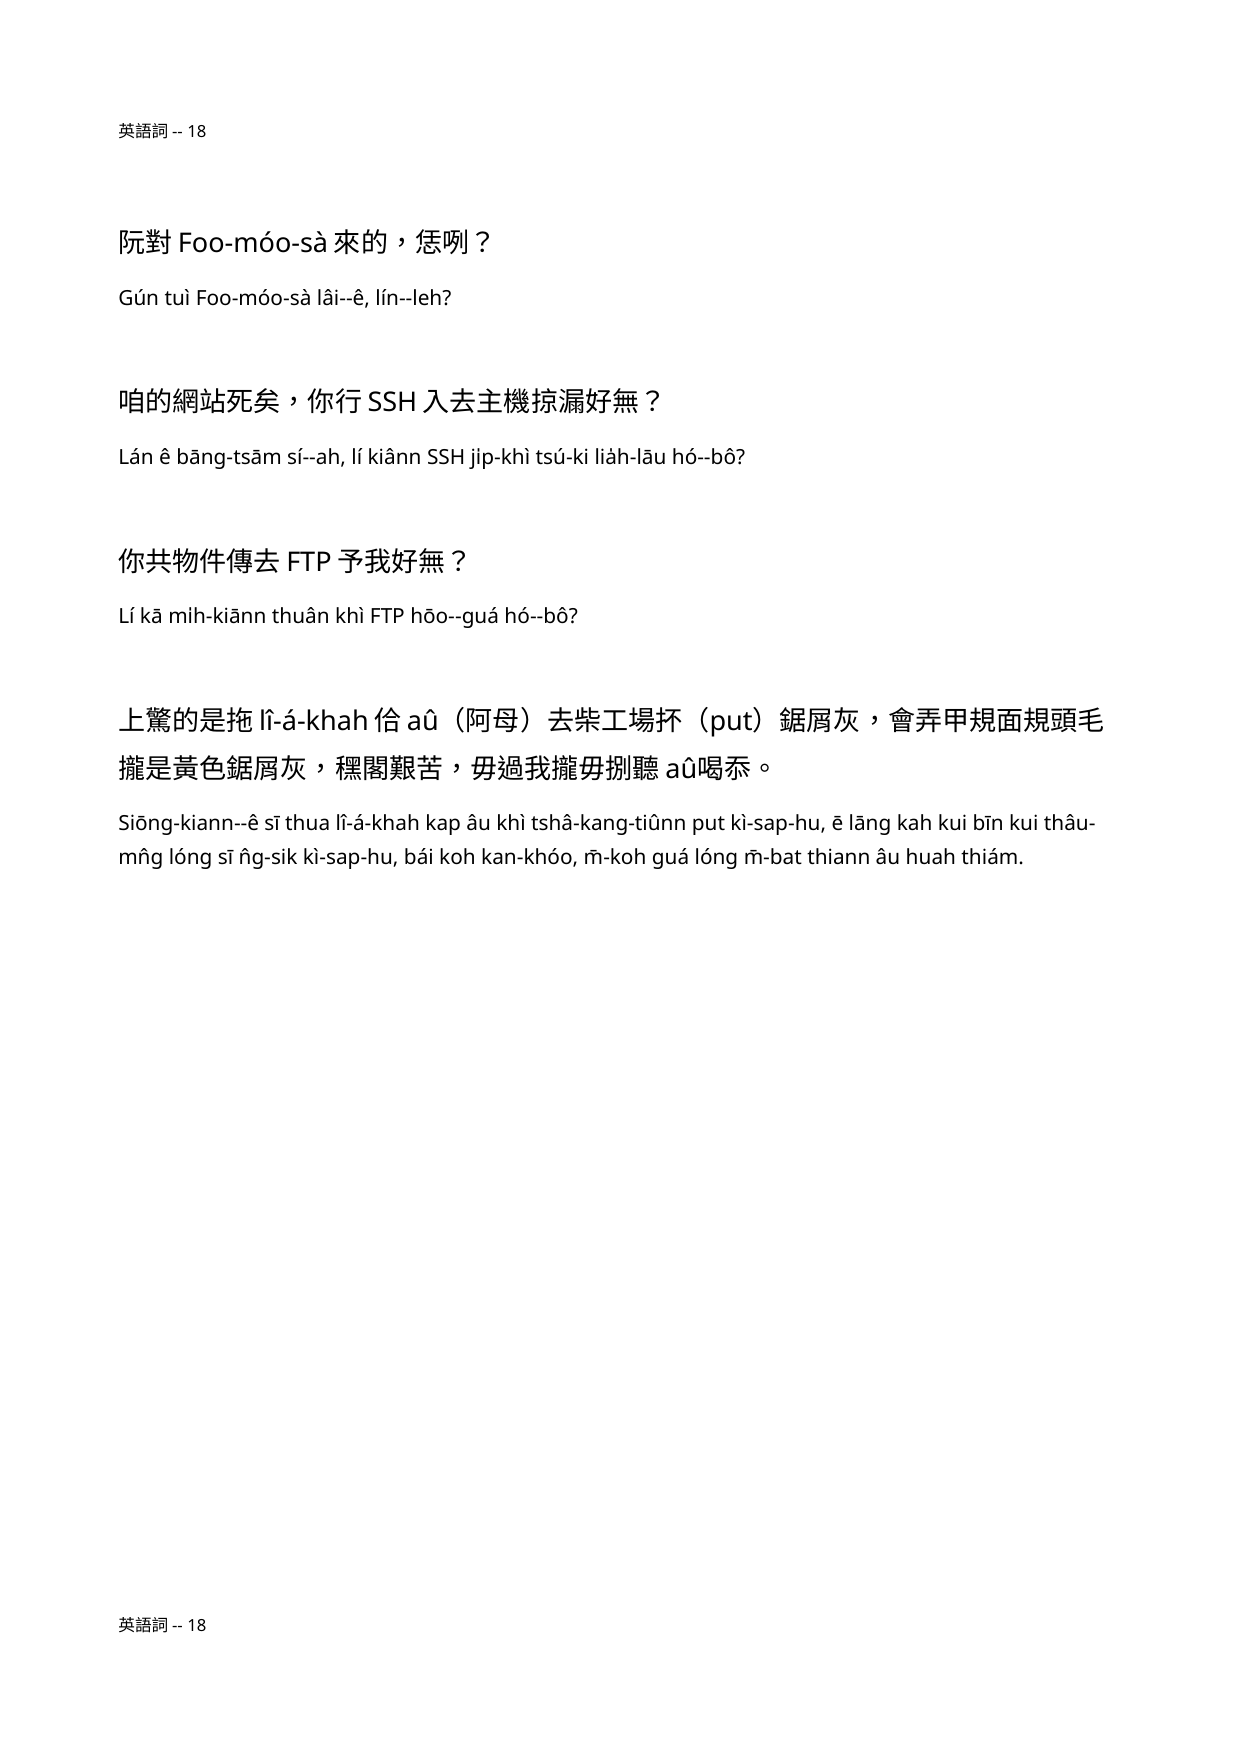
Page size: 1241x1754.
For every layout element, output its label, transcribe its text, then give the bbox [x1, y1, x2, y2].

text 咱的網站死矣，你行SSH入去主機掠漏好無？ [118, 380, 1122, 420]
text 阮對Foo-móo-sà來的，恁咧？ [118, 221, 1122, 260]
text Lí kā mi̍h-kiānn thuân khì FTP hōo--guá hó--bô? [118, 602, 1122, 630]
text 你共物件傳去FTP予我好無？ [118, 540, 1122, 579]
text Gún tuì Foo-móo-sà lâi--ê, lín--leh? [118, 283, 1122, 311]
text Lán ê bāng-tsām sí--ah, lí kiânn SSH ji̍p-khì tsú-ki lia̍h-lāu hó--bô? [118, 442, 1122, 471]
text 上驚的是拖lî-á-khah佮aû（阿母）去柴工場抔（put）鋸屑灰，會弄甲規面規頭毛攏是黃色鋸屑灰，䆀閣艱苦，毋過我攏毋捌聽aû喝忝。 [118, 699, 1122, 786]
text Siōng-kiann--ê sī thua lî-á-khah kap âu khì tshâ-kang-tiûnn put kì-sap-hu, ē lāng kah kui bīn kui thâu-mn̂g lóng sī n̂g-sik kì-sap-hu, bái koh kan-khóo, m̄-koh guá lóng m̄-bat thiann âu huah thiám. [118, 808, 1122, 871]
